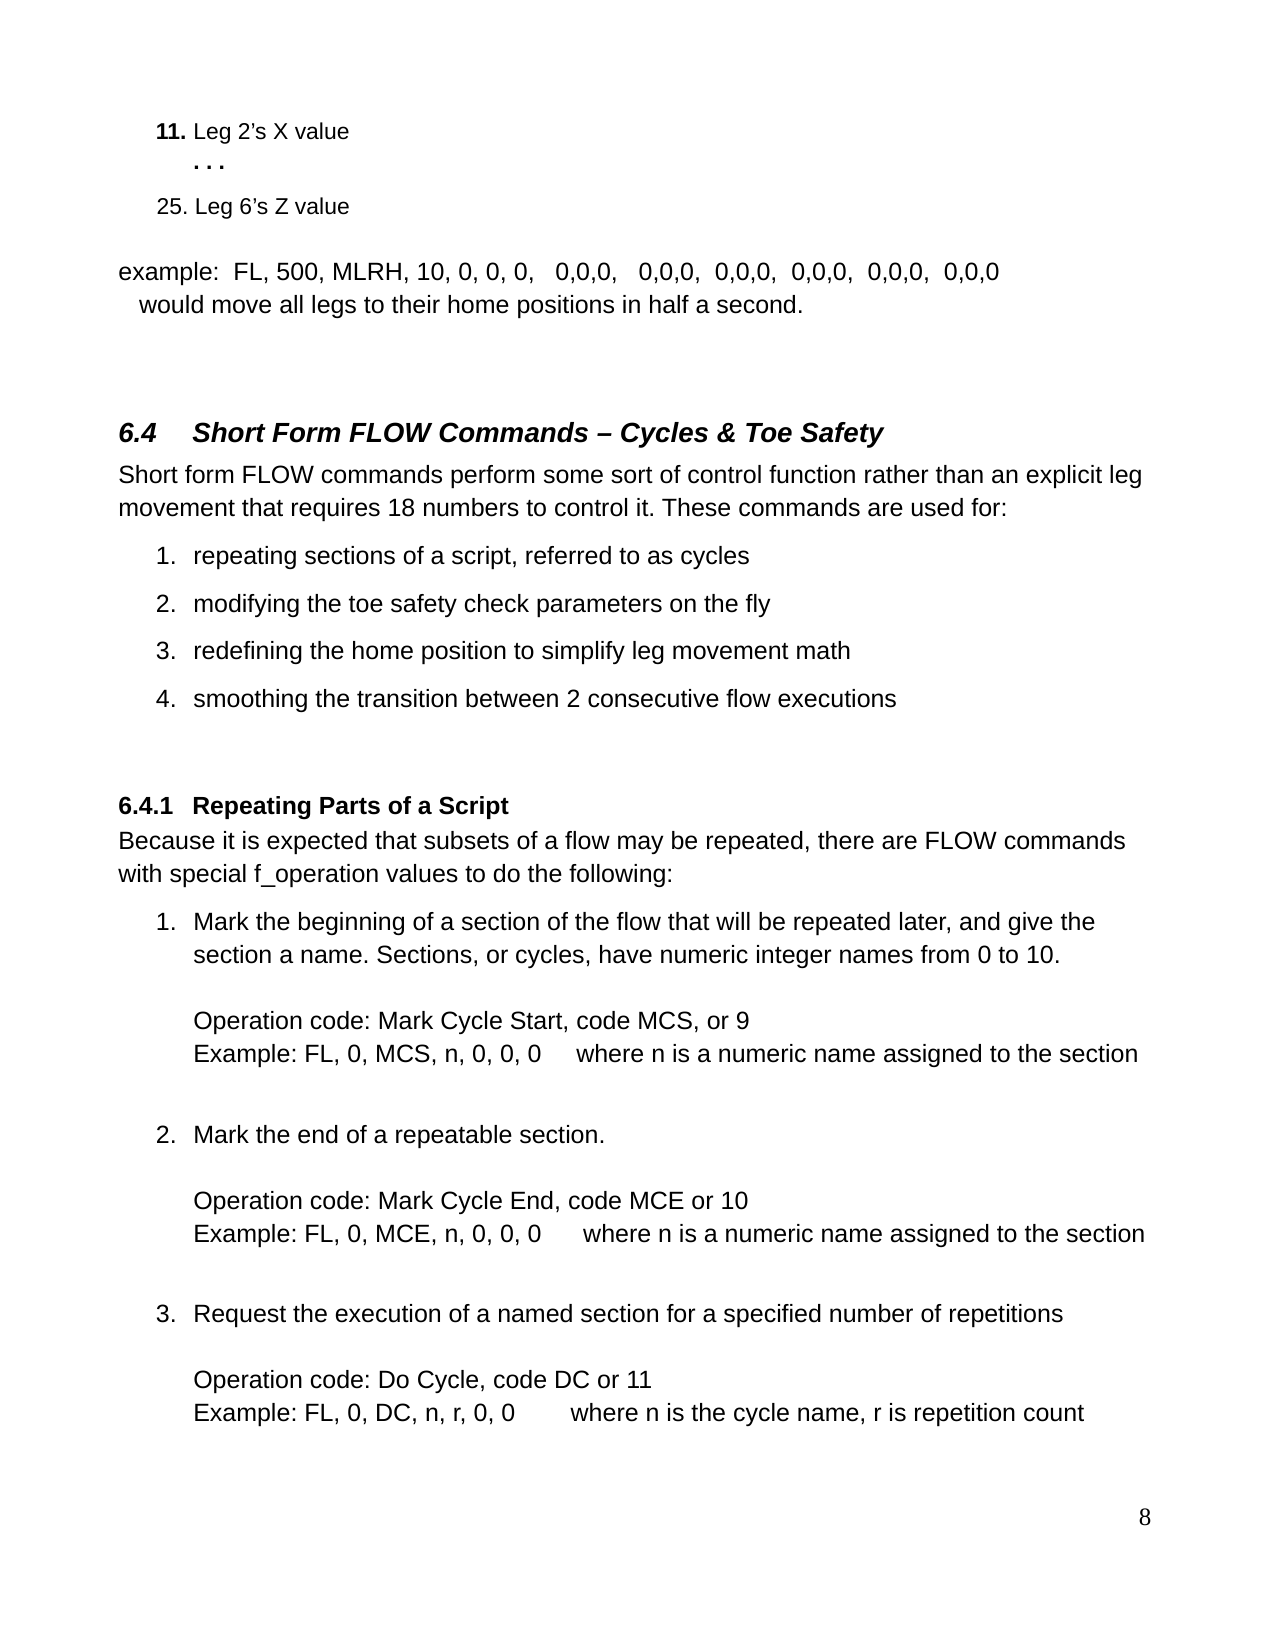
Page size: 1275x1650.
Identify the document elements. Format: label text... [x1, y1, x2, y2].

list Mark the beginning of a section of the flow that will be repeated later, and give the section a name. Sections, or cycles, have numeric integer names from 0 to 10. Operation code: Mark Cycle Start, code MCS, or 9 Example: FL, 0, MCS, n, 0, 0, 0 where n is a numeric name assigned to the section [156, 907, 1151, 1101]
list Mark the end of a repeatable section. Operation code: Mark Cycle End, code MCE or 10 Example: FL, 0, MCE, n, 0, 0, 0 where n is a numeric name assigned to the section [156, 1119, 1151, 1280]
subtitle Short Form FLOW Commands – Cycles & Toe Safety [118, 416, 1151, 448]
text 25. Leg 6’s Z value example: FL, 500, MLRH, 10, 0, 0, 0, 0,0,0, 0,0,0, 0,0,0, 0,0,0, 0,0,0, 0,0,0 would move all legs to their home positions in half a second. [118, 193, 1151, 384]
list modifying the toe safety check parameters on the fly [156, 588, 1151, 617]
list smoothing the transition between 2 consecutive flow executions [156, 684, 1151, 712]
list redefining the home position to simplify leg movement math [156, 636, 1151, 665]
subtitle Repeating Parts of a Script [118, 791, 1151, 820]
list repeating sections of a script, referred to as cycles [156, 541, 1151, 570]
list Request the execution of a named section for a specified number of repetitions Operation code: Do Cycle, code DC or 11 Example: FL, 0, DC, n, r, 0, 0 where n is the cycle name, r is repetition count [156, 1299, 1151, 1427]
list Leg 2’s X value . . . [156, 118, 1151, 175]
text Because it is expected that subsets of a flow may be repeated, there are FLOW commands with special f_operation values to do the following: [118, 826, 1151, 888]
text Short form FLOW commands perform some sort of control function rather than an explicit leg movement that requires 18 numbers to control it. These commands are used for: [118, 460, 1151, 522]
